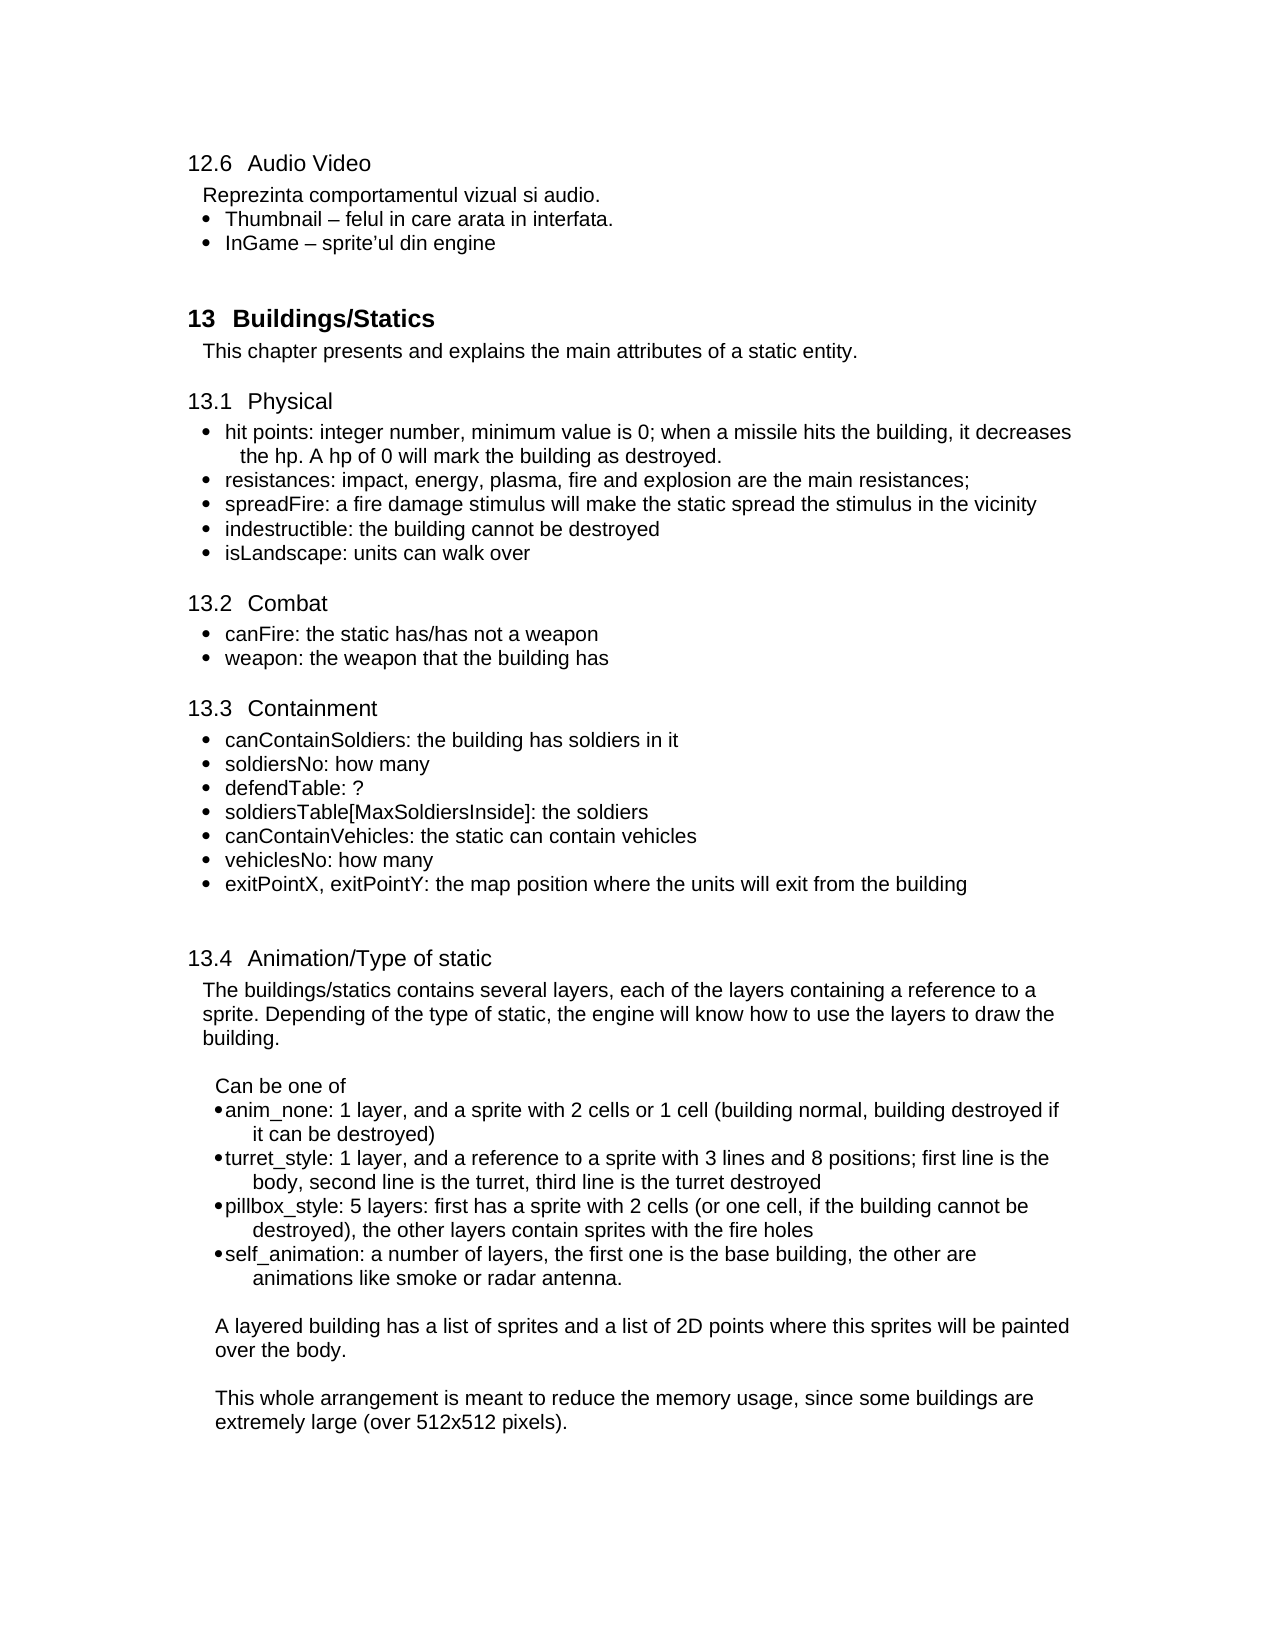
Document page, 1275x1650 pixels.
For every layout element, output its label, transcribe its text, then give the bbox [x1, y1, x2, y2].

text This whole arrangement is meant to reduce the memory usage, since some buildings are extremely large (over 512x512 pixels). [215, 1386, 1072, 1433]
list canContainVehicles: the static can contain vehicles [202, 824, 1072, 848]
list canContainSoldiers: the building has soldiers in it [202, 728, 1072, 752]
list hit points: integer number, minimum value is 0; when a missile hits the building, it decreases the hp. A hp of 0 will mark the building as destroyed. [202, 420, 1072, 468]
list defendTable: ? [202, 776, 1072, 800]
subtitle Physical [187, 388, 1087, 414]
subtitle Animation/Type of static [187, 945, 1087, 972]
list anim_none: 1 layer, and a sprite with 2 cells or 1 cell (building normal, building destroyed if it can be destroyed) [215, 1098, 1072, 1146]
subtitle Audio Video [187, 150, 1087, 176]
list isLandscape: units can walk over [202, 540, 1072, 564]
list turret_style: 1 layer, and a reference to a sprite with 3 lines and 8 positions; first line is the body, second line is the turret, third line is the turret destroyed [215, 1146, 1072, 1194]
list canFire: the static has/has not a weapon [202, 622, 1072, 646]
list Thumbnail – felul in care arata in interfata. [202, 207, 1072, 231]
list InGame – sprite’ul din engine [202, 231, 1072, 255]
list soldiersTable[MaxSoldiersInside]: the soldiers [202, 800, 1072, 824]
list vehiclesNo: how many [202, 848, 1072, 872]
subtitle Containment [187, 695, 1087, 722]
list exitPointX, exitPointY: the map position where the units will exit from the building [202, 872, 1072, 896]
list weapon: the weapon that the building has [202, 646, 1072, 670]
list soldiersNo: how many [202, 752, 1072, 776]
list resistances: impact, energy, plasma, fire and explosion are the main resistances; [202, 468, 1072, 492]
subtitle Combat [187, 589, 1087, 616]
text This chapter presents and explains the main attributes of a static entity. [202, 339, 1072, 363]
list indestructible: the building cannot be destroyed [202, 516, 1072, 540]
subtitle Buildings/Statics [187, 304, 1087, 332]
list self_animation: a number of layers, the first one is the base building, the other are animations like smoke or radar antenna. [215, 1242, 1072, 1290]
list spreadFire: a fire damage stimulus will make the static spread the stimulus in the vicinity [202, 492, 1072, 516]
list pillbox_style: 5 layers: first has a sprite with 2 cells (or one cell, if the building cannot be destroyed), the other layers contain sprites with the fire holes [215, 1194, 1072, 1242]
text Reprezinta comportamentul vizual si audio. [202, 183, 1072, 207]
text The buildings/statics contains several layers, each of the layers containing a reference to a sprite. Depending of the type of static, the engine will know how to use the layers to draw the building. [202, 978, 1072, 1050]
text A layered building has a list of sprites and a list of 2D points where this sprites will be painted over the body. [215, 1314, 1072, 1362]
text Can be one of [215, 1074, 1072, 1098]
